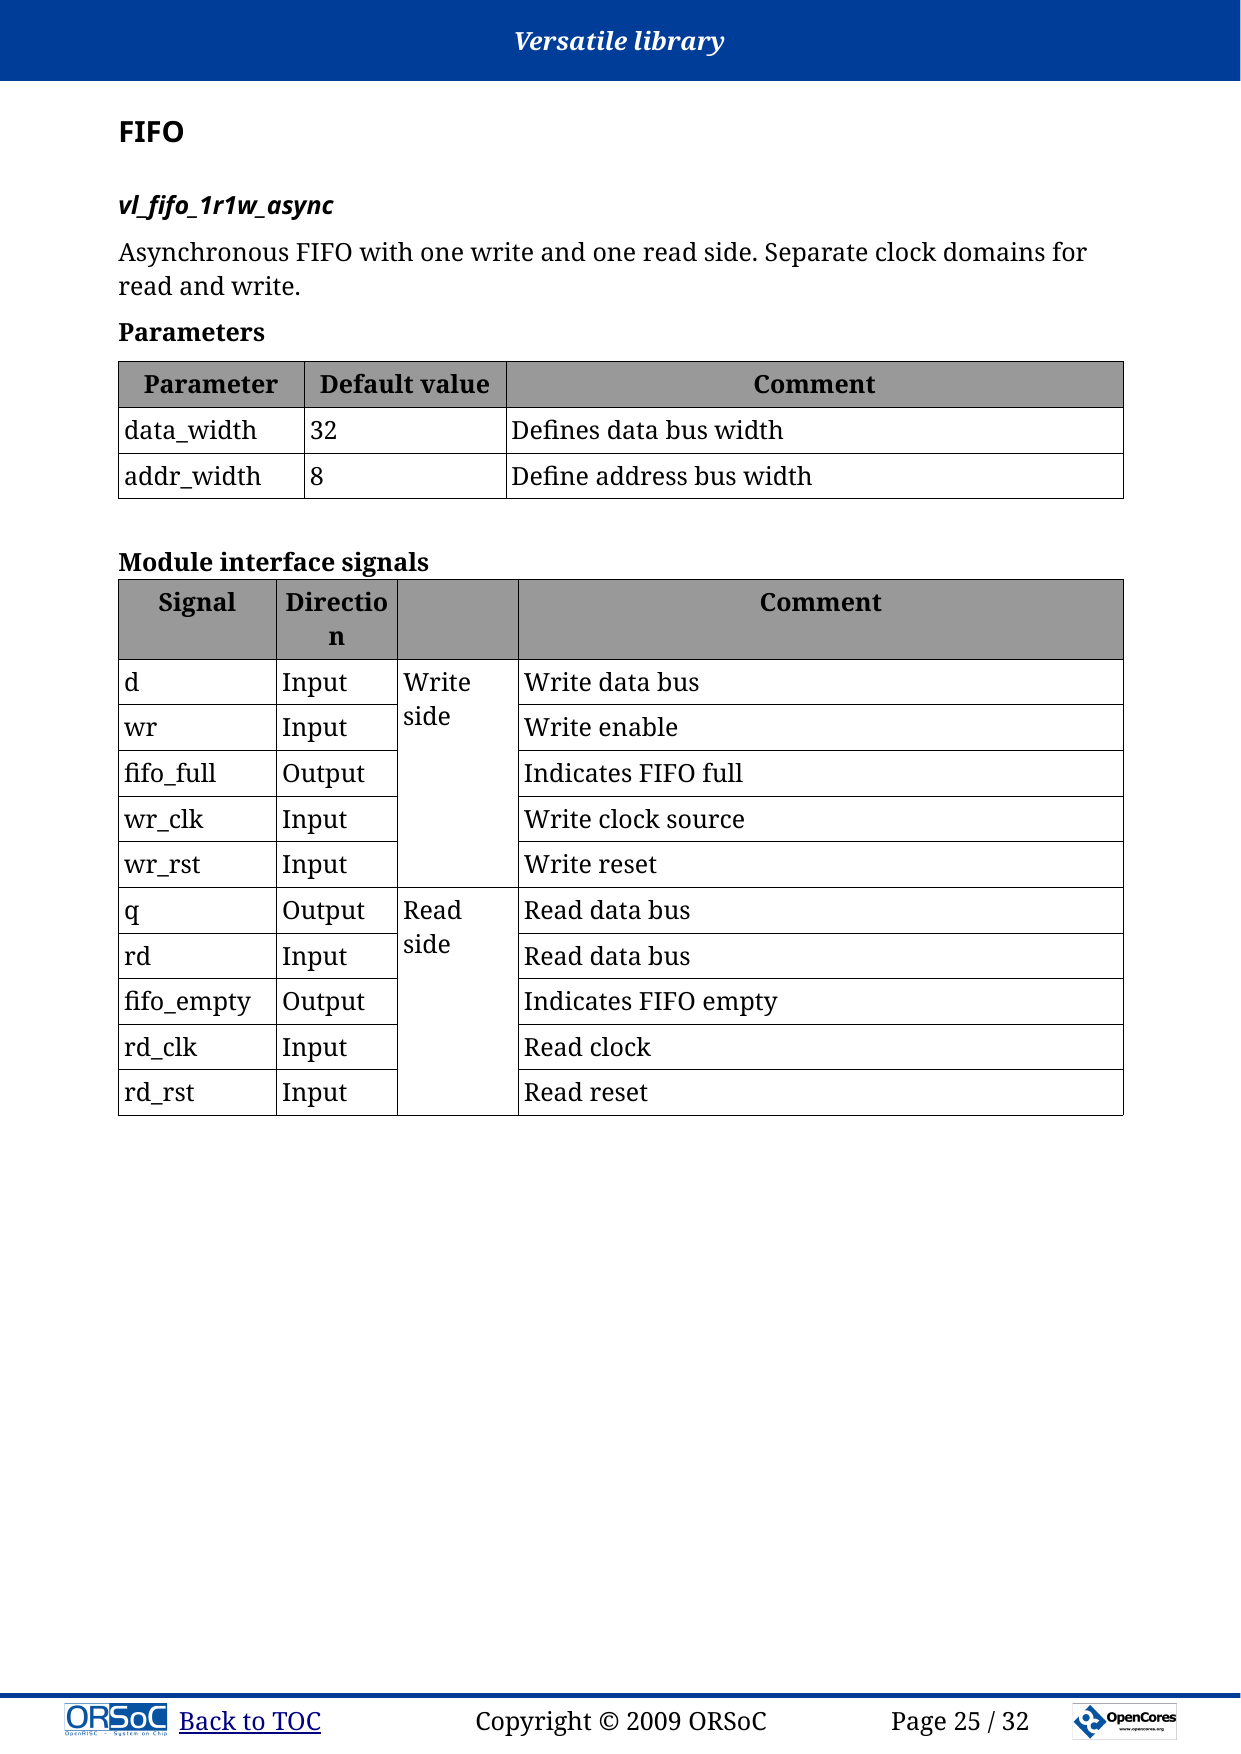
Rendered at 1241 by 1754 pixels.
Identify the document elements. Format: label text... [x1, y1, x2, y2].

table_cell Write data bus [519, 660, 1123, 704]
table_header Direction [277, 580, 397, 659]
table_header Signal [119, 580, 276, 659]
table_cell addr_width [119, 454, 304, 498]
table_cell Write clock source [519, 797, 1123, 841]
table_cell Input [277, 934, 397, 978]
table_cell Read side [398, 888, 518, 1115]
table_cell rd_clk [119, 1025, 276, 1069]
table_cell Define address bus width [507, 454, 1123, 498]
table_cell Input [277, 842, 397, 887]
table_cell Write enable [519, 705, 1123, 750]
subtitle FIFO [118, 111, 1122, 151]
table_header Parameter [119, 362, 304, 407]
table_cell Input [277, 705, 397, 750]
table_cell Write reset [519, 842, 1123, 887]
table_cell Output [277, 888, 397, 932]
table_cell q [119, 888, 276, 932]
table_cell 8 [305, 454, 506, 498]
table_cell Indicates FIFO empty [519, 979, 1123, 1024]
table_header Default value [305, 362, 506, 407]
text Module interface signals [118, 545, 1122, 579]
table_cell Write side [398, 660, 518, 887]
table_cell Input [277, 797, 397, 841]
table_cell 32 [305, 408, 506, 453]
table_cell Indicates FIFO full [519, 751, 1123, 796]
picture [1072, 1703, 1177, 1740]
table_cell Read reset [519, 1070, 1123, 1115]
table_cell Input [277, 660, 397, 704]
table_cell wr [119, 705, 276, 750]
table_cell wr_rst [119, 842, 276, 887]
table_header [398, 580, 518, 659]
table_cell Read data bus [519, 934, 1123, 978]
table_cell Output [277, 979, 397, 1024]
table_cell Input [277, 1070, 397, 1115]
table_cell rd [119, 934, 276, 978]
picture [64, 1703, 168, 1736]
table_cell rd_rst [119, 1070, 276, 1115]
subtitle vl_fifo_1r1w_async [118, 188, 1122, 222]
table_cell Read clock [519, 1025, 1123, 1069]
table_cell fifo_full [119, 751, 276, 796]
text Asynchronous FIFO with one write and one read side. Separate clock domains for read and write. [118, 234, 1122, 302]
table_cell Read data bus [519, 888, 1123, 932]
table_header Comment [519, 580, 1123, 659]
table_cell wr_clk [119, 797, 276, 841]
table_cell data_width [119, 408, 304, 453]
table_cell Output [277, 751, 397, 796]
table_cell d [119, 660, 276, 704]
table_cell Defines data bus width [507, 408, 1123, 453]
table_cell Input [277, 1025, 397, 1069]
text Parameters [118, 315, 1122, 349]
table_cell fifo_empty [119, 979, 276, 1024]
table_header Comment [507, 362, 1123, 407]
